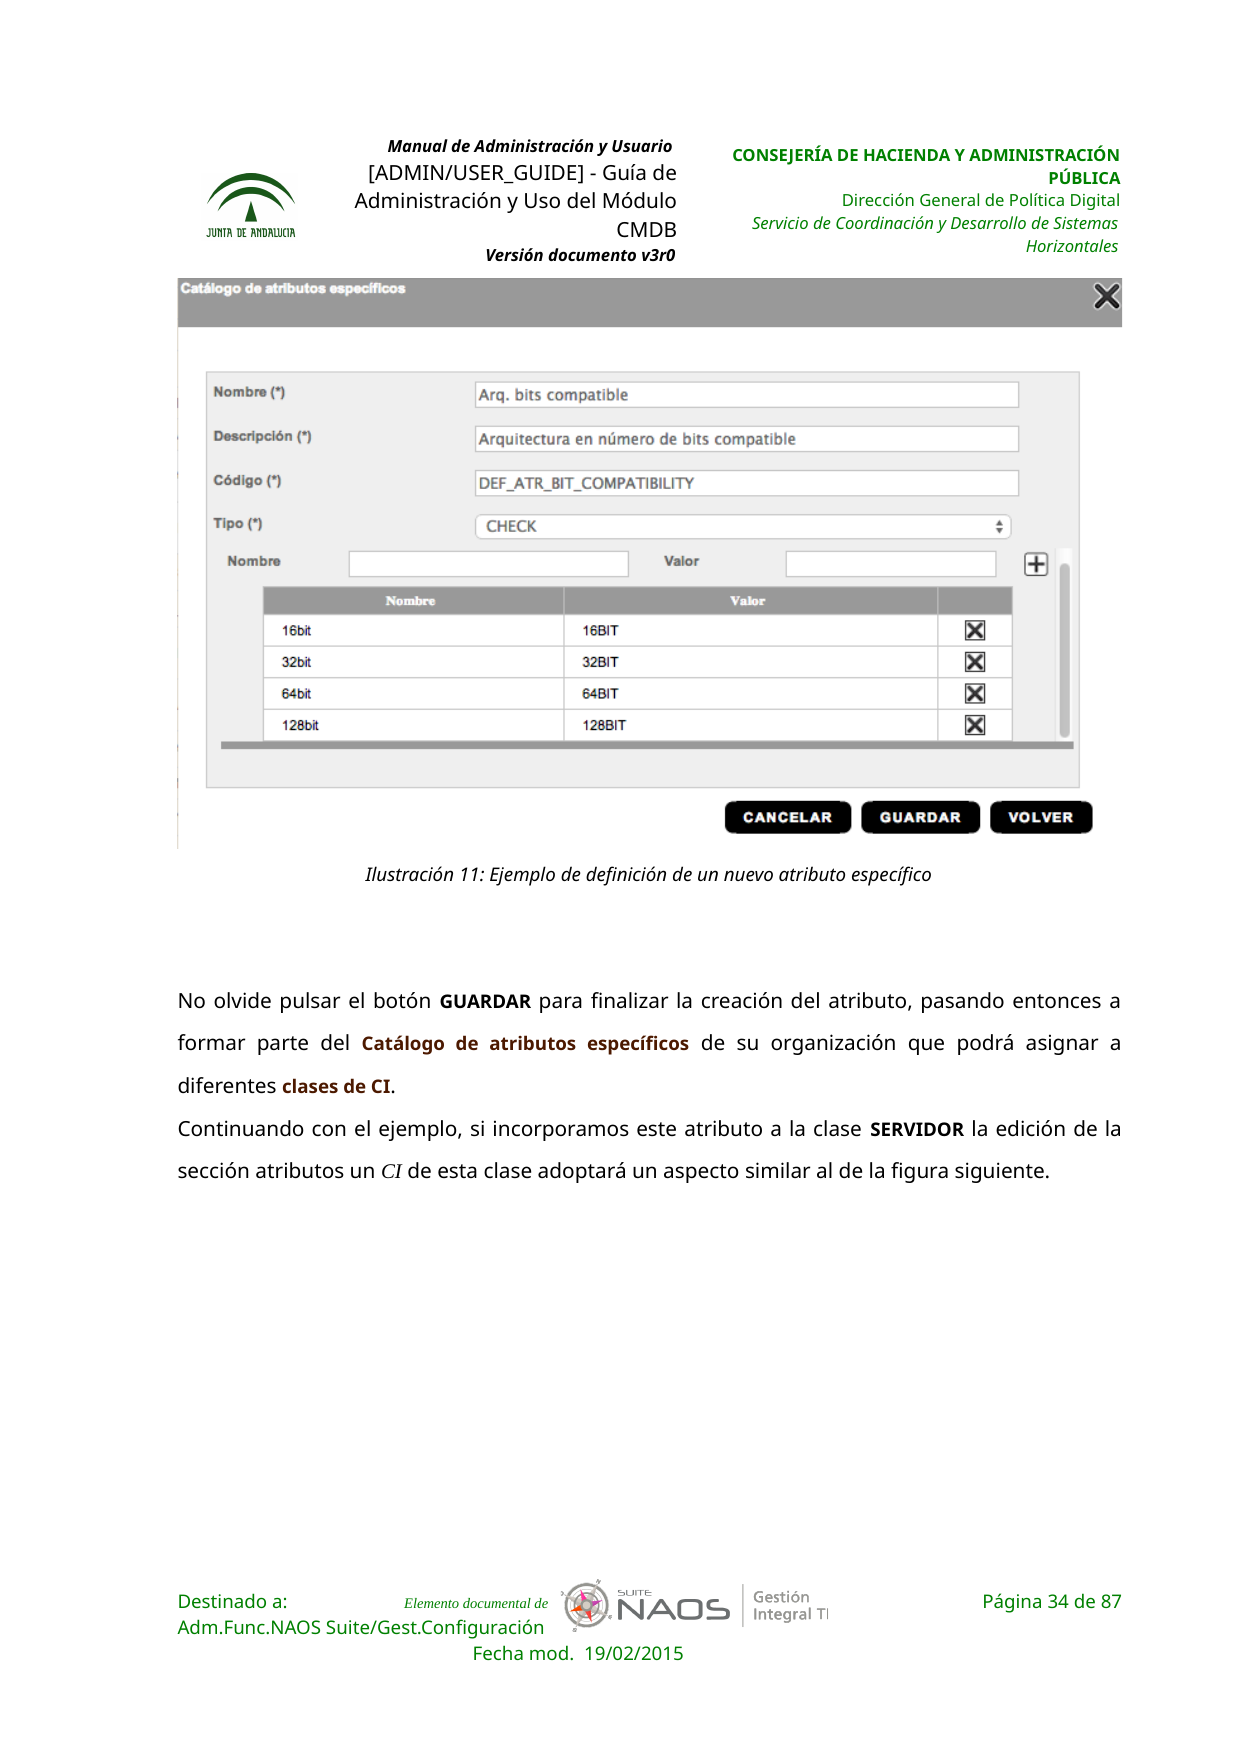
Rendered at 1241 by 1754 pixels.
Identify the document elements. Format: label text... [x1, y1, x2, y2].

text Ilustración 11: Ejemplo de definición de un nuevo atributo específico [177, 849, 1122, 887]
picture [560, 1579, 829, 1632]
picture [177, 278, 1123, 849]
text No olvide pulsar el botón GUARDAR para finalizar la creación del atributo, pasando entonces a formar parte del Catálogo de atributos específicos de su organización que podrá asignar a diferentes clases de CI. [177, 986, 1122, 1099]
text Continuando con el ejemplo, si incorporamos este atributo a la clase SERVIDOR la edición de la sección atributos un CI de esta clase adoptará un aspecto similar al de la figura siguiente. [177, 1114, 1122, 1185]
picture [201, 173, 298, 241]
